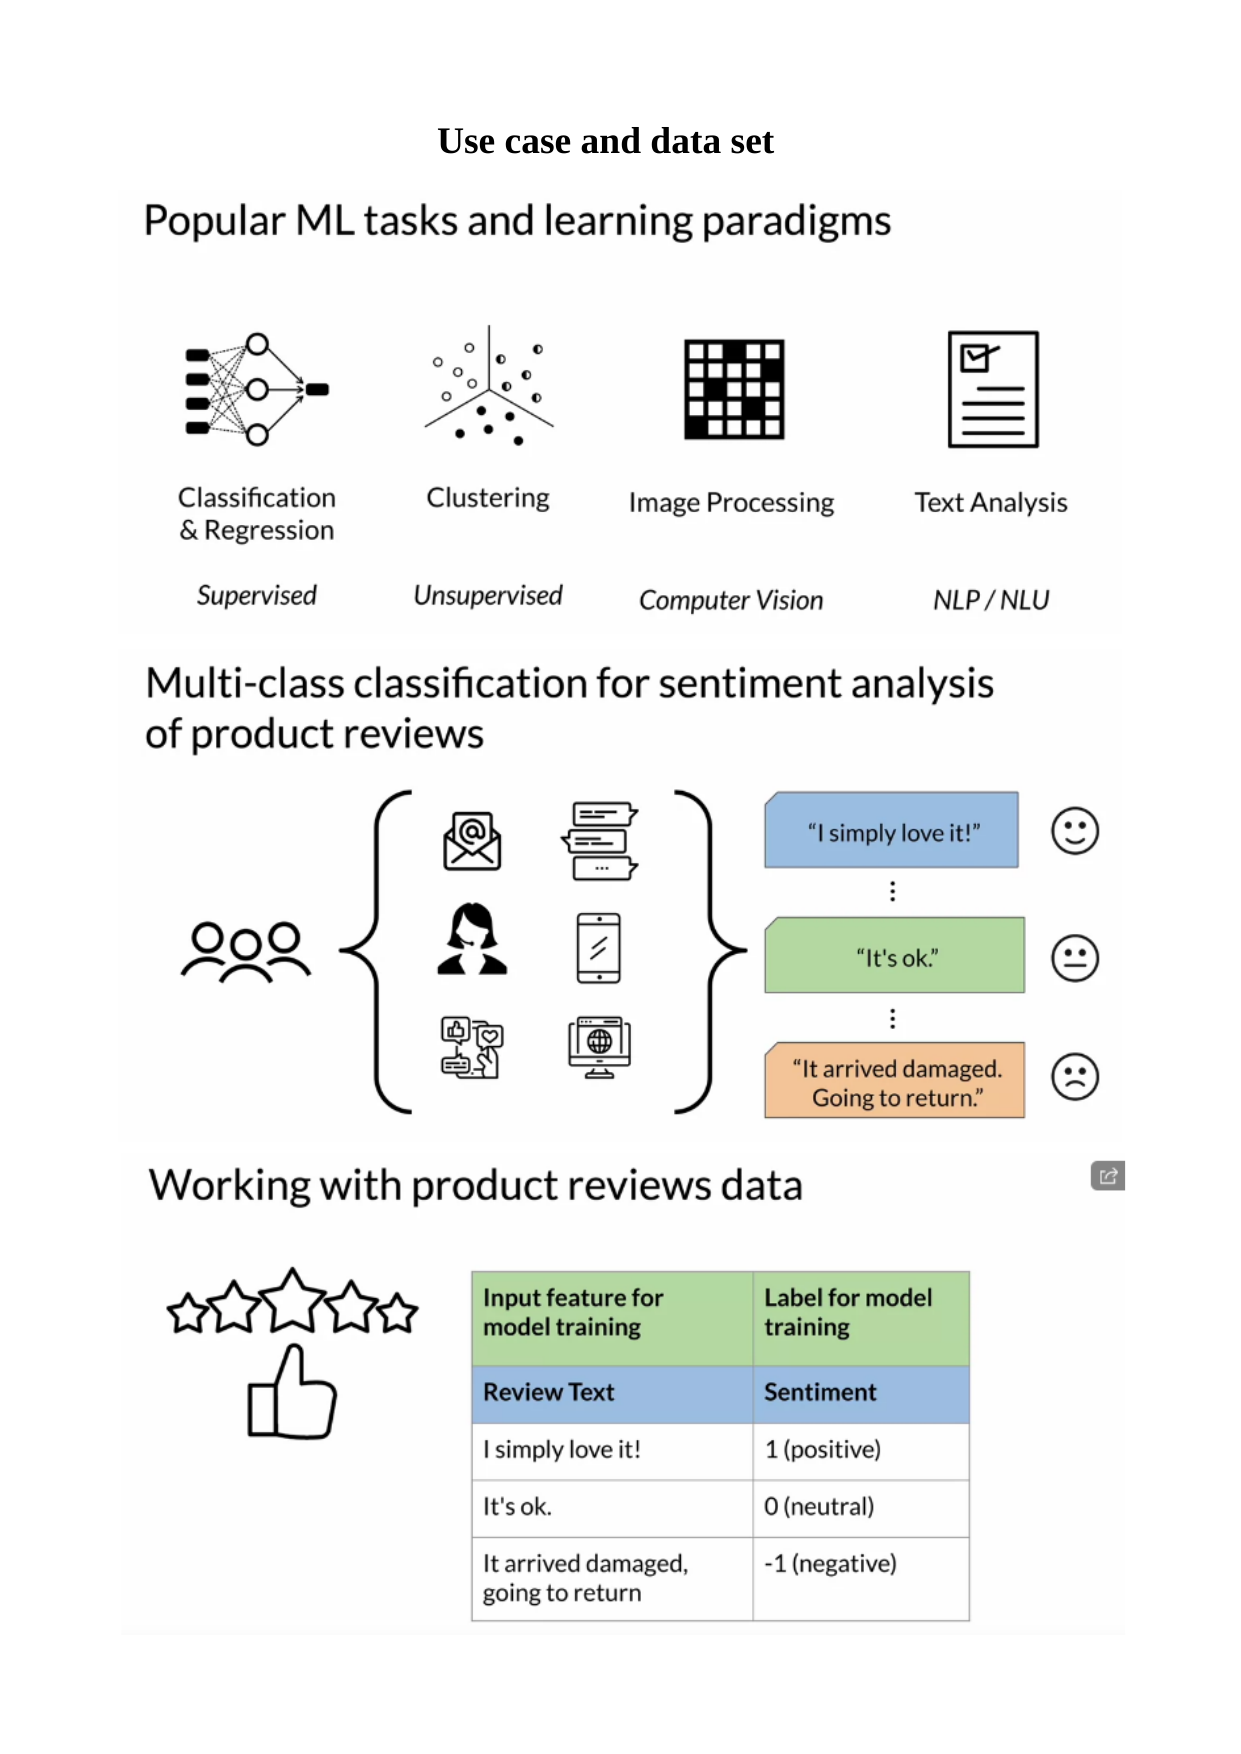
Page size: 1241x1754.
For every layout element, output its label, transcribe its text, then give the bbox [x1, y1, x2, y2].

picture [121, 1153, 1126, 1635]
subtitle Use case and data set [118, 118, 1122, 161]
picture [118, 649, 1123, 1142]
picture [118, 190, 1123, 634]
